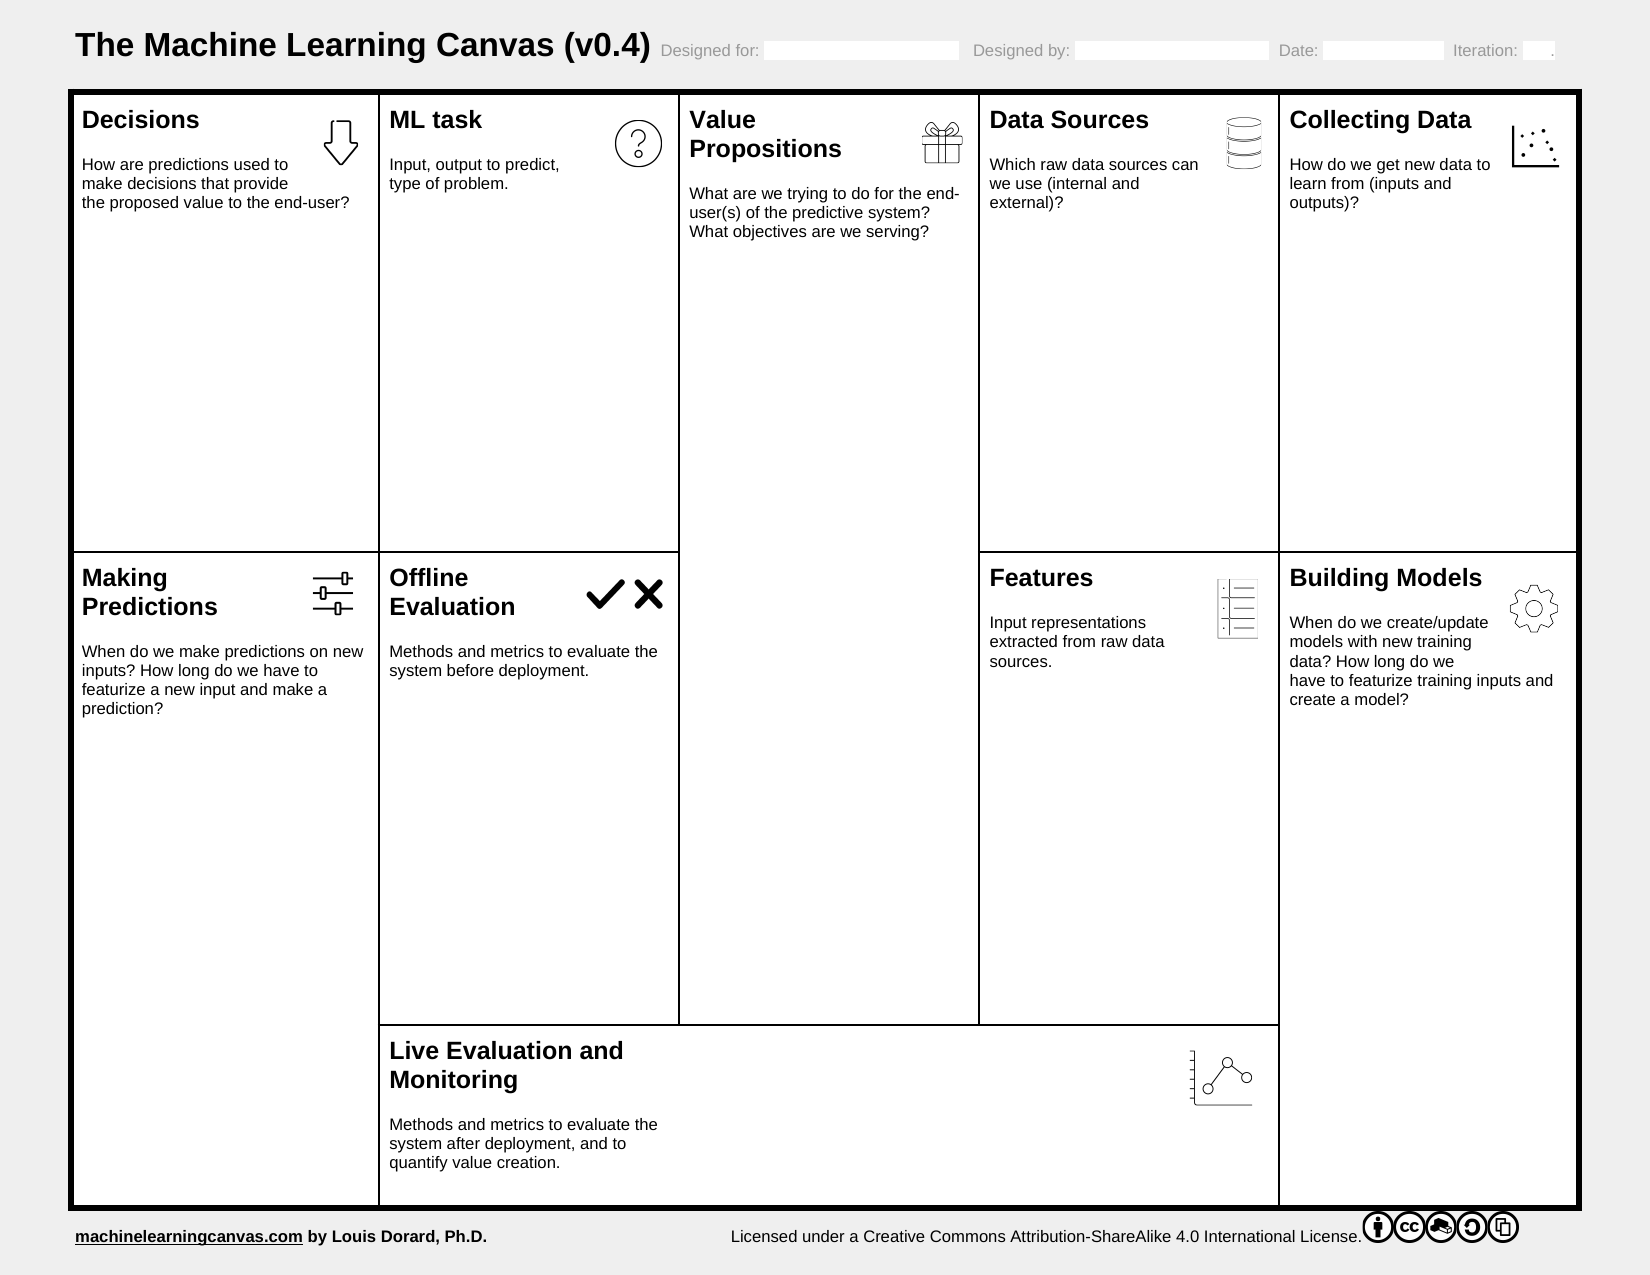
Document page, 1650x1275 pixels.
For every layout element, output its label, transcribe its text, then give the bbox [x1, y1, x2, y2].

picture [323, 120, 359, 166]
picture [312, 571, 354, 616]
table_cell [74, 1024, 378, 1205]
table_cell Live Evaluation and Monitoring Methods and metrics to evaluate the system after deployment, and to quantify value creation. [380, 1026, 679, 1205]
table_cell Making Predictions When do we make predictions on new inputs? How long do we have to featurize a new input and make a prediction? [74, 553, 378, 1024]
table_cell Offline Evaluation Methods and metrics to evaluate the system before deployment. [380, 553, 678, 1024]
table_header ML task Input, output to predict, type of problem. [380, 95, 678, 551]
picture [1511, 125, 1560, 168]
table_cell [979, 1026, 1278, 1205]
picture [614, 120, 663, 168]
table_header Data Sources Which raw data sources can we use (internal and external)? [980, 95, 1278, 551]
table_header Decisions How are predictions used to make decisions that provide the proposed value to the end-user? [74, 95, 378, 551]
subtitle The Machine Learning Canvas (v0.4) Designed for: Designed by: Date: Iteration: . [75, 25, 1575, 63]
picture [584, 578, 666, 610]
picture [1226, 117, 1262, 170]
picture [1217, 579, 1258, 639]
table_cell [680, 551, 978, 1024]
table_cell Building Models When do we create/update models with new training data? How long do we have to featurize training inputs and create a model? [1280, 553, 1576, 1024]
picture [922, 122, 963, 164]
table_header Value Propositions What are we trying to do for the end-user(s) of the predictive system? What objectives are we serving? [680, 95, 978, 551]
table_header Collecting Data How do we get new data to learn from (inputs and outputs)? [1280, 95, 1576, 551]
picture [1189, 1050, 1253, 1106]
table_cell [1280, 1024, 1576, 1205]
table_cell Features Input representations extracted from raw data sources. [980, 553, 1278, 1024]
text machinelearningcanvas.com by Louis Dorard, Ph.D. Licensed under a Creative Commons Attribution-ShareAlike 4.0 International License. [75, 1211, 1575, 1246]
picture [1362, 1211, 1519, 1243]
table_cell [679, 1026, 979, 1205]
picture [1509, 584, 1558, 633]
